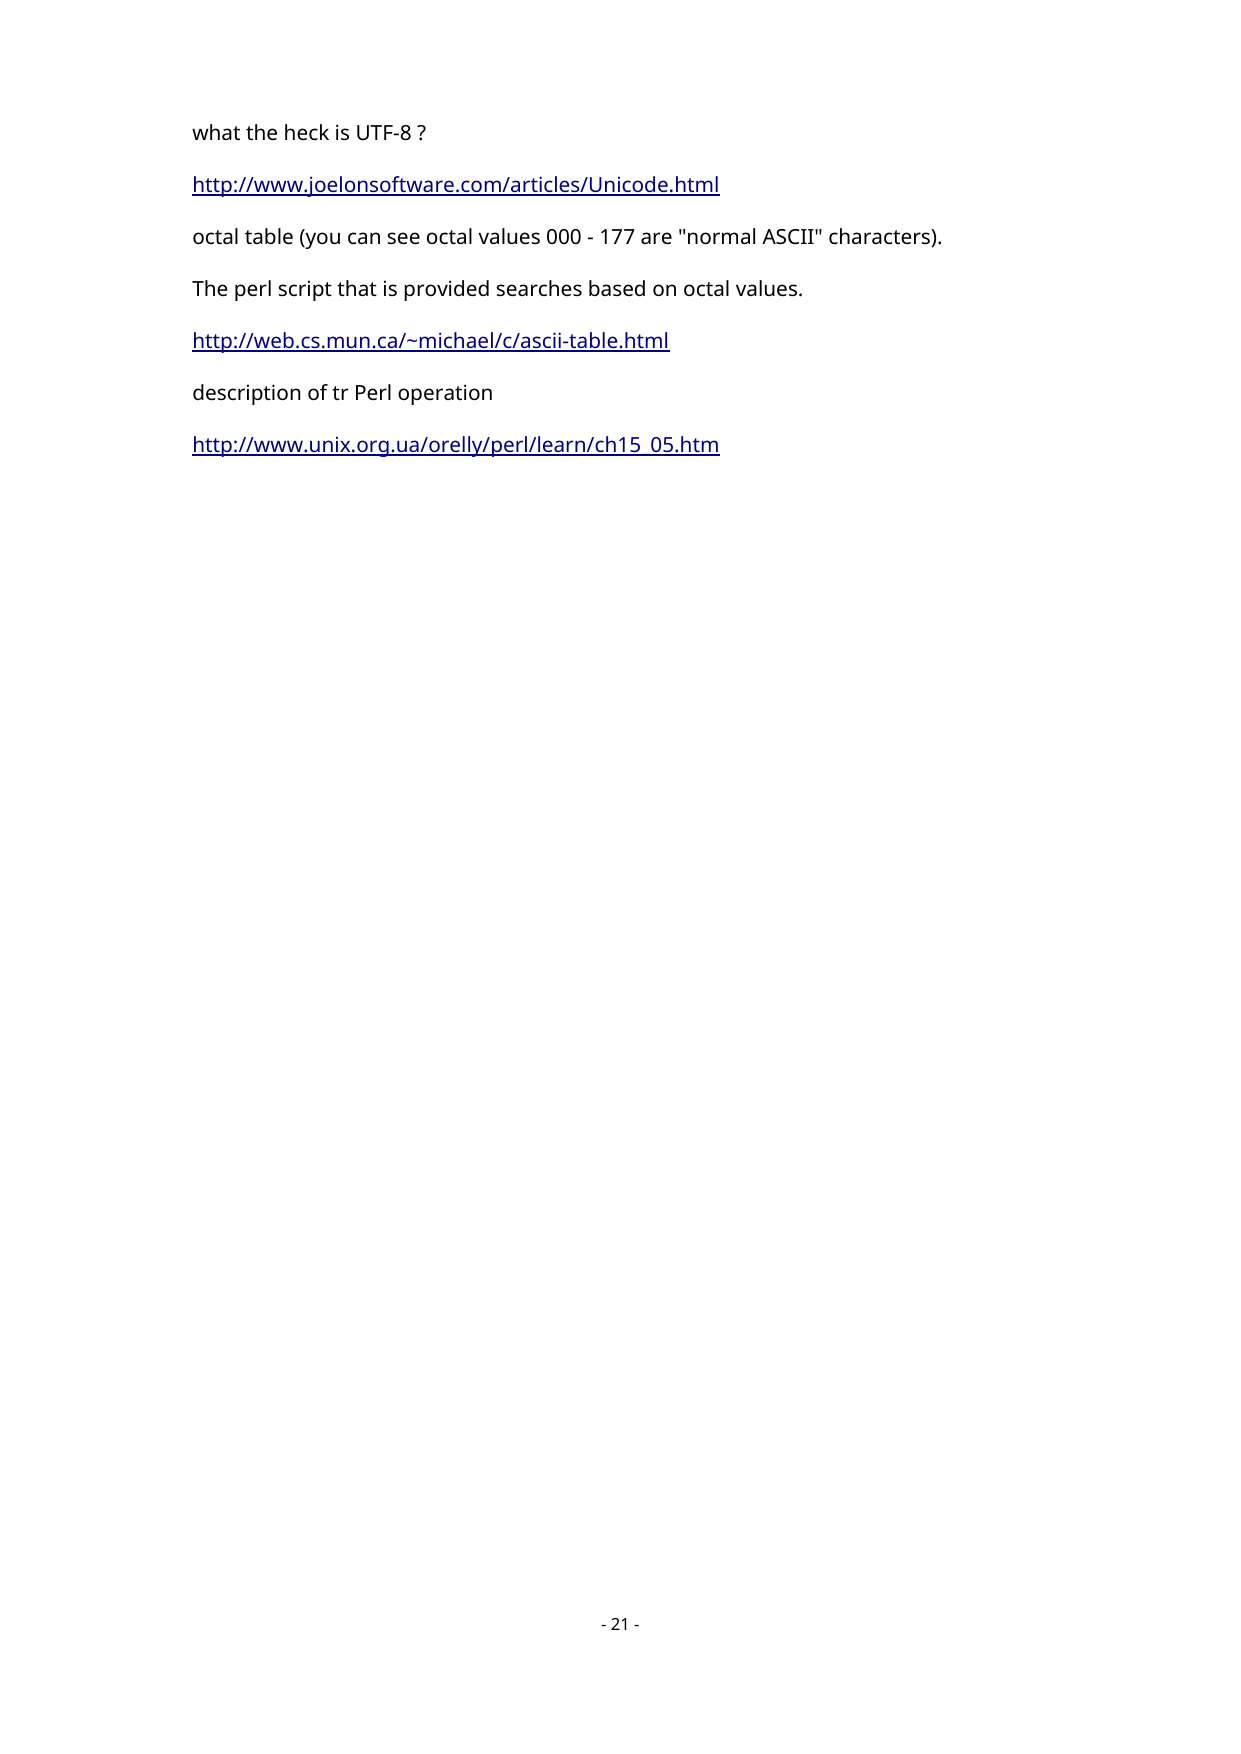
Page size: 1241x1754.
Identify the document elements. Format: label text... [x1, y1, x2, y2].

text http://web.cs.mun.ca/~michael/c/ascii-table.html [192, 326, 1122, 354]
text http://www.joelonsoftware.com/articles/Unicode.html [192, 170, 1122, 198]
text what the heck is UTF-8 ? [192, 118, 1122, 147]
text octal table (you can see octal values 000 - 177 are "normal ASCII" characters). [192, 222, 1122, 251]
text http://www.unix.org.ua/orelly/perl/learn/ch15_05.htm [192, 430, 1122, 458]
text description of tr Perl operation [192, 378, 1122, 406]
text The perl script that is provided searches based on octal values. [192, 274, 1122, 302]
